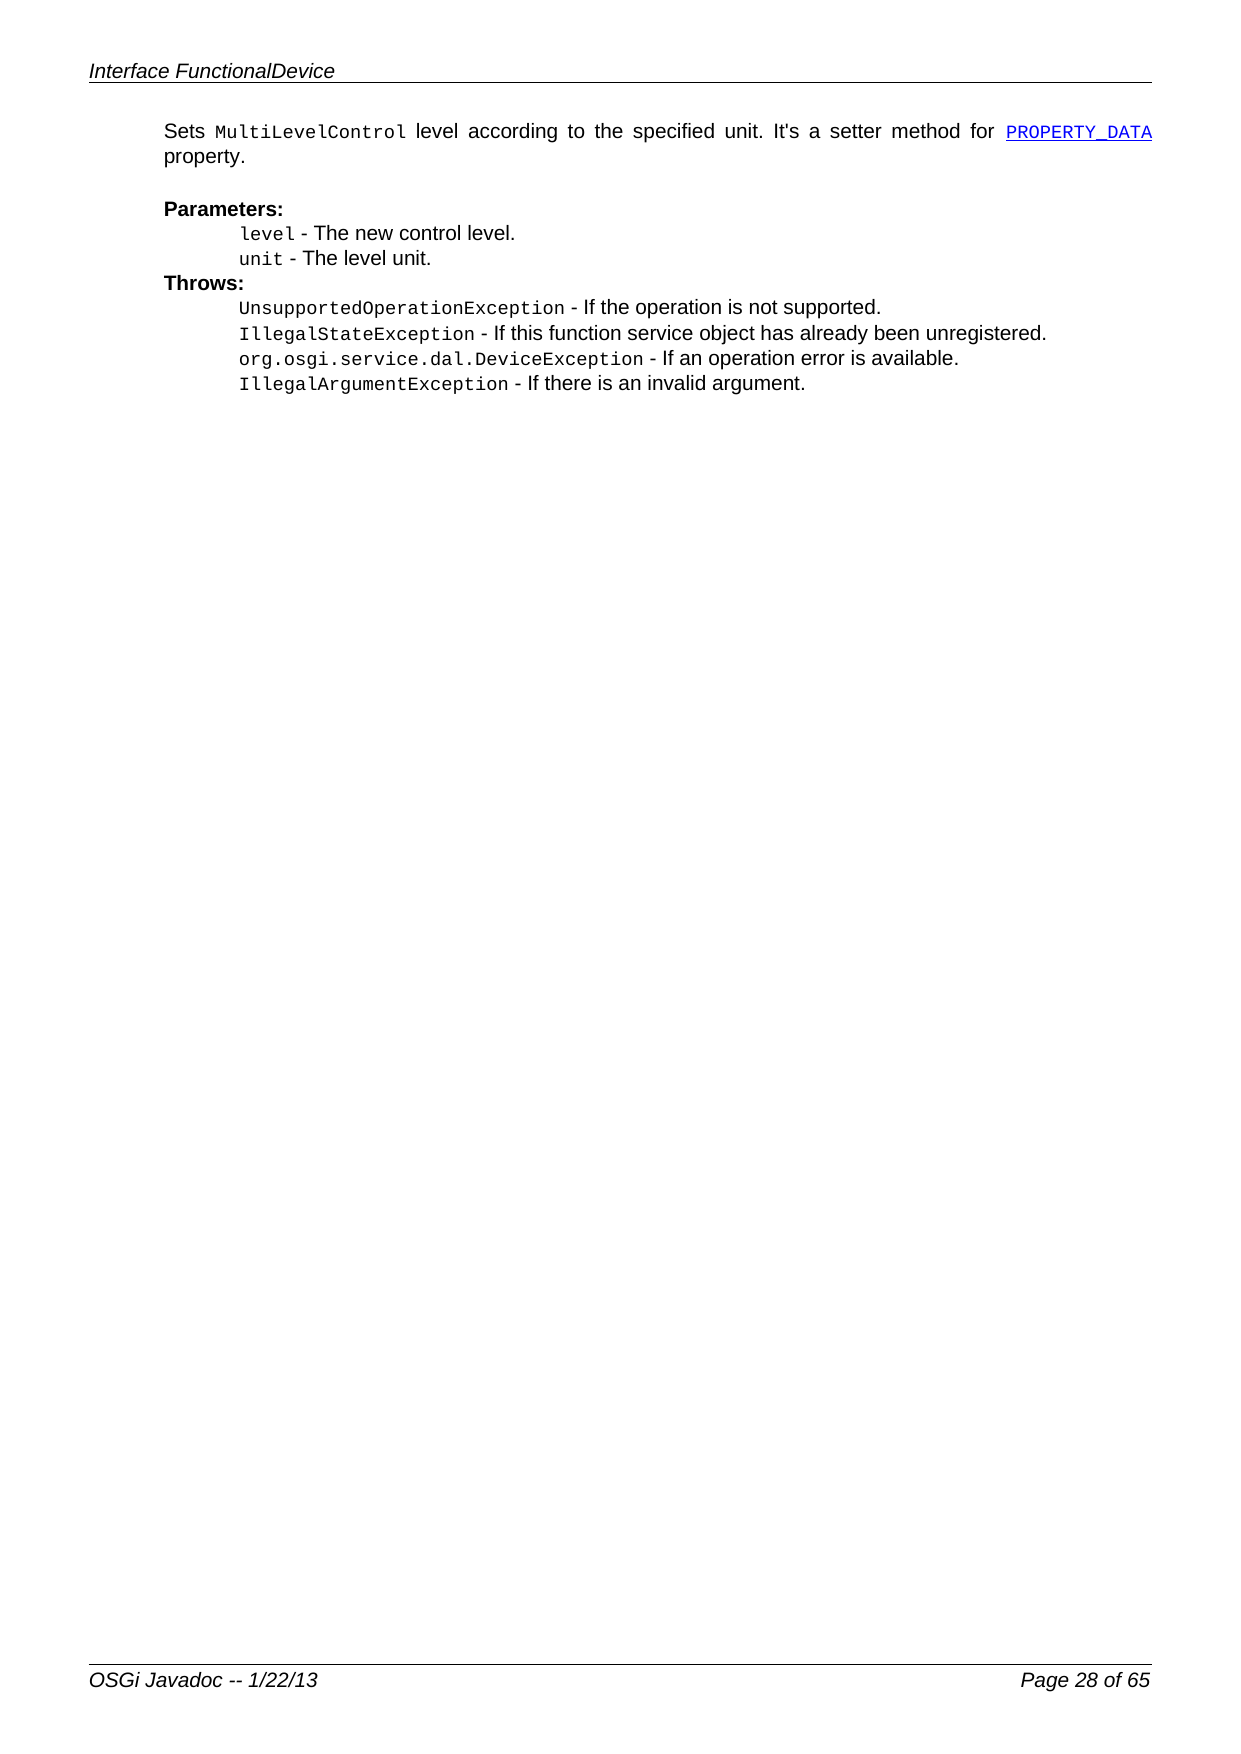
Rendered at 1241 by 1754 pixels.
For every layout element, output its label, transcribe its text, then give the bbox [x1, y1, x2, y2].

text unit - The level unit. [238, 246, 1152, 271]
text level - The new control level. [238, 221, 1152, 246]
text UnsupportedOperationException - If the operation is not supported. [238, 295, 1152, 320]
text org.osgi.service.dal.DeviceException - If an operation error is available. [238, 346, 1152, 371]
text IllegalArgumentException - If there is an invalid argument. [238, 371, 1152, 396]
text IllegalStateException - If this function service object has already been unregistered. [238, 320, 1152, 346]
text Throws: [163, 271, 1152, 295]
text Sets MultiLevelControl level according to the specified unit. It's a setter method for PROPERTY_DATA property. [163, 118, 1152, 168]
text Parameters: [163, 197, 1152, 221]
